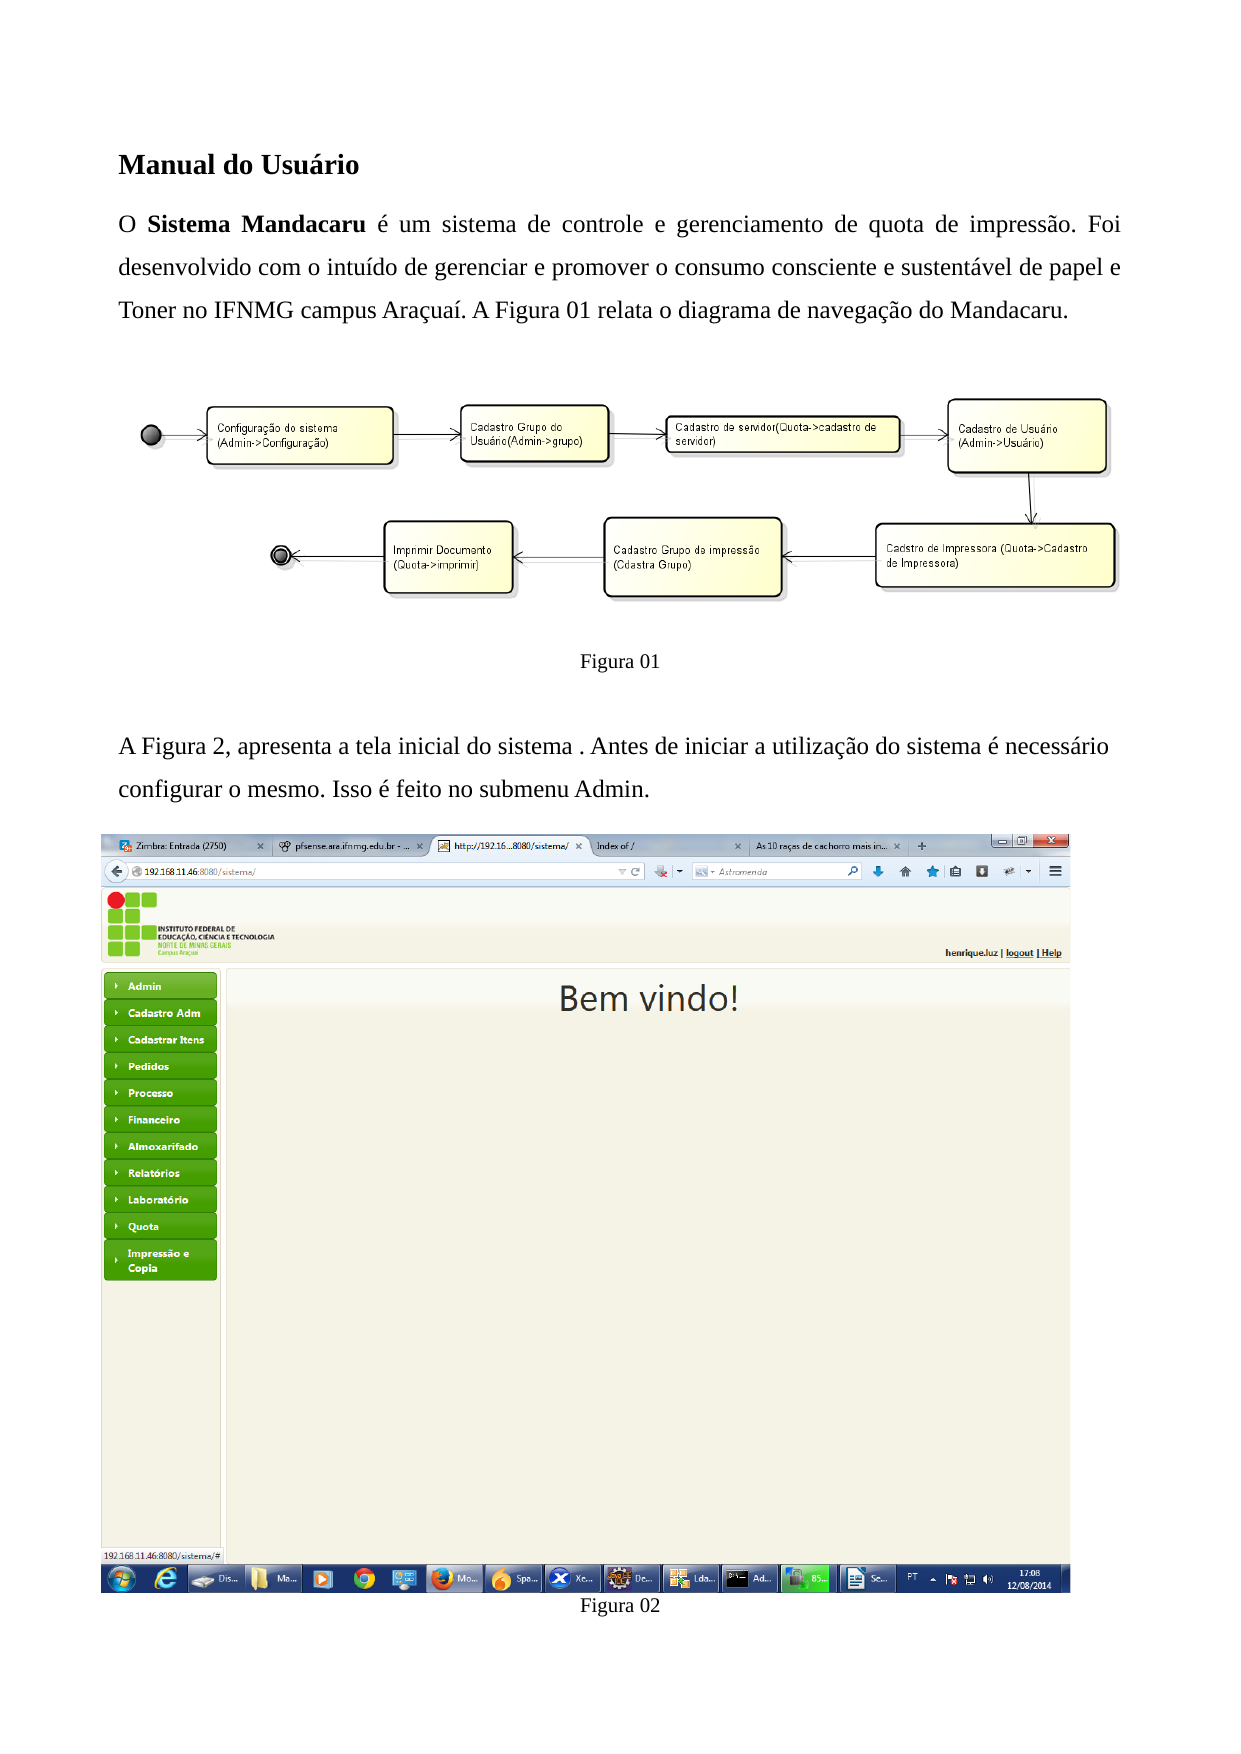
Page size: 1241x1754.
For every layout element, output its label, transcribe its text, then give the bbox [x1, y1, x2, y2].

picture [118, 396, 1123, 621]
text A Figura 2, apresenta a tela inicial do sistema . Antes de iniciar a utilização do sistema é necessário [118, 731, 1122, 760]
text O Sistema Mandacaru é um sistema de controle e gerenciamento de quota de impressão. Foi desenvolvido com o intuído de gerenciar e promover o consumo consciente e sustentável de papel e Toner no IFNMG campus Araçuaí. A Figura 01 relata o diagrama de navegação do Mandacaru. [118, 209, 1122, 324]
text Figura 01 [118, 649, 1122, 673]
picture [101, 834, 1071, 1593]
text Manual do Usuário [118, 147, 1122, 180]
text configurar o mesmo. Isso é feito no submenu Admin. [118, 774, 1122, 803]
text Figura 02 [118, 817, 1122, 1617]
